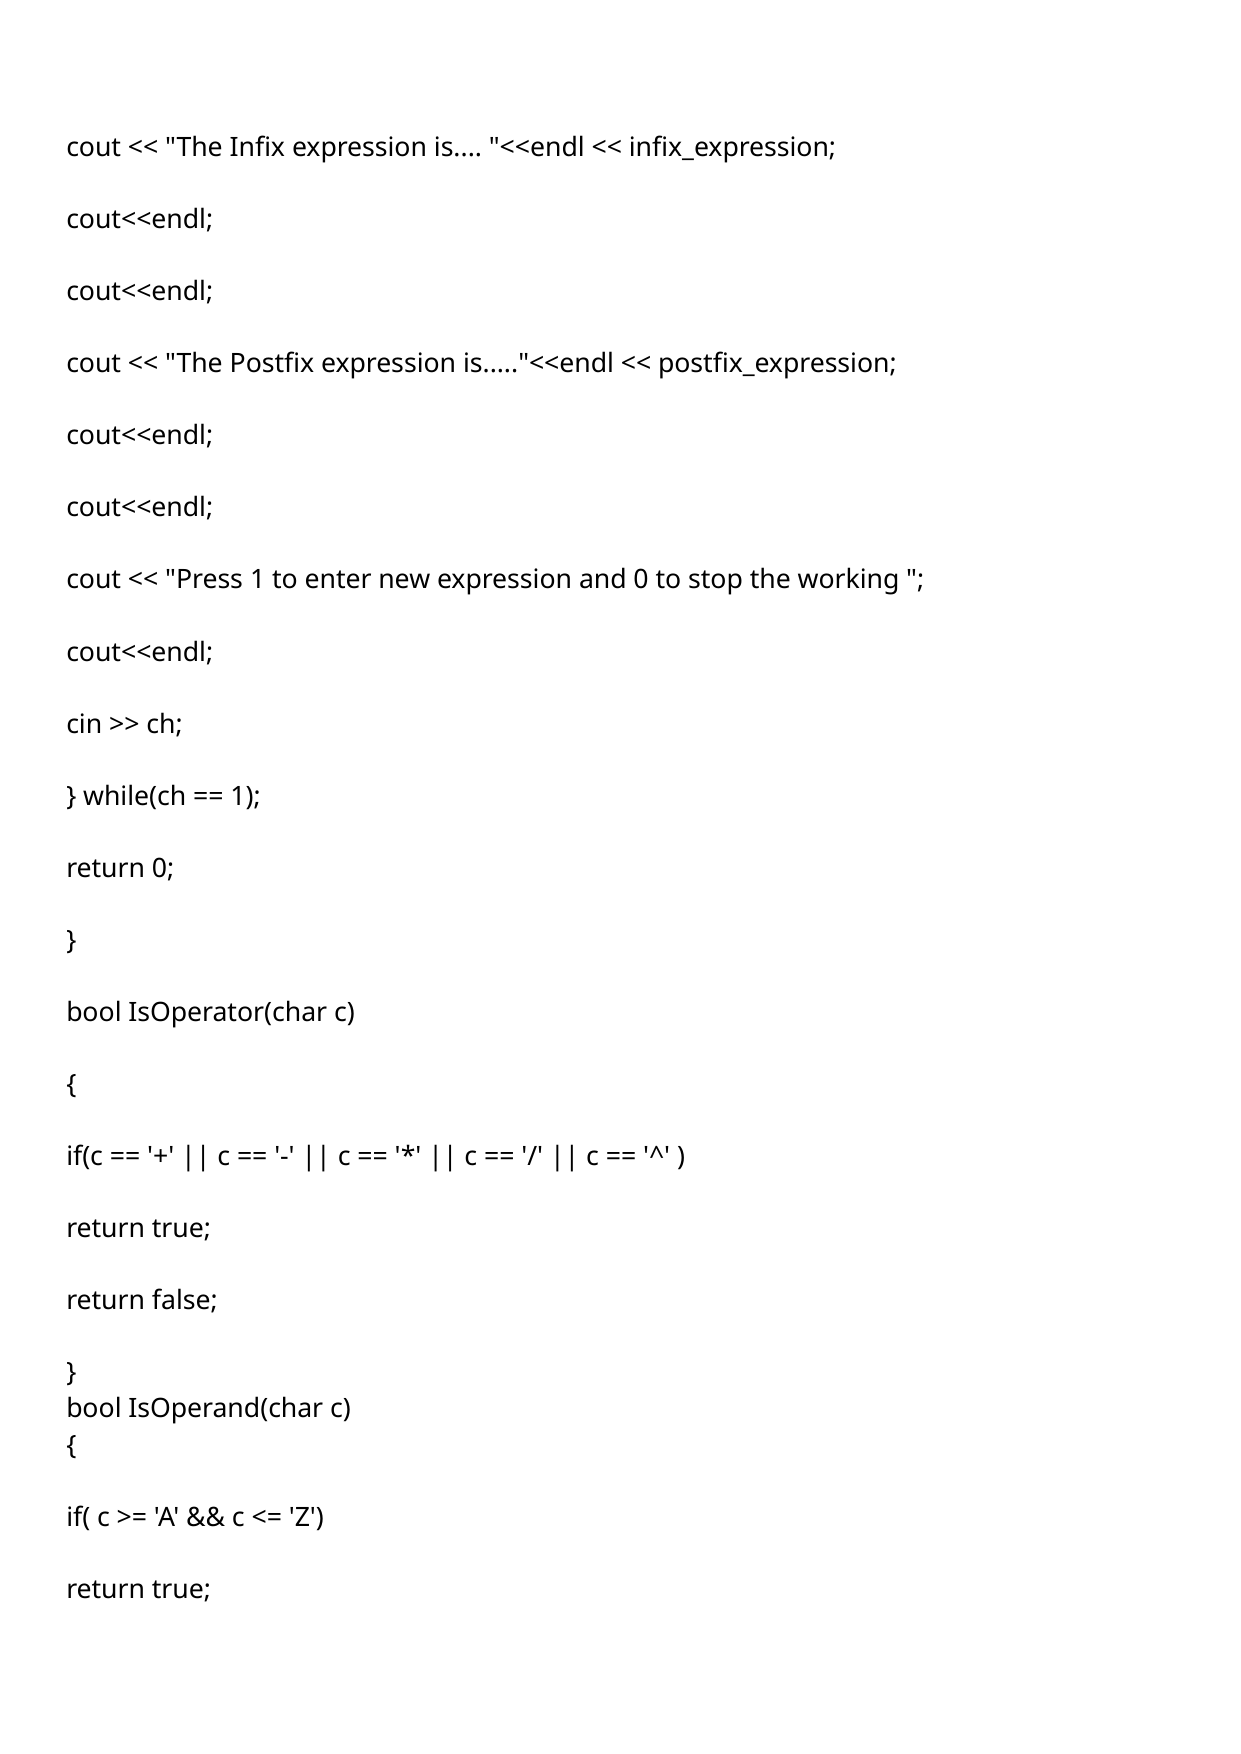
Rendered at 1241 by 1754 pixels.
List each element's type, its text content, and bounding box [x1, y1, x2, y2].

text { [66, 1426, 1122, 1462]
text { [66, 1065, 1122, 1101]
text cout << "The Infix expression is.... "<<endl << infix_expression; [66, 128, 1122, 164]
text if(c == '+' || c == '-' || c == '*' || c == '/' || c == '^' ) [66, 1137, 1122, 1173]
text cout<<endl; [66, 416, 1122, 452]
text if( c >= 'A' && c <= 'Z') [66, 1498, 1122, 1534]
text return true; [66, 1570, 1122, 1606]
text cout<<endl; [66, 488, 1122, 524]
text cout<<endl; [66, 632, 1122, 669]
text cout << "The Postfix expression is....."<<endl << postfix_expression; [66, 344, 1122, 380]
text return true; [66, 1209, 1122, 1245]
text return false; [66, 1281, 1122, 1317]
text } while(ch == 1); [66, 777, 1122, 813]
text cout<<endl; [66, 200, 1122, 236]
text } [66, 921, 1122, 957]
text bool IsOperator(char c) [66, 993, 1122, 1029]
text return 0; [66, 849, 1122, 885]
text cout<<endl; [66, 272, 1122, 308]
text bool IsOperand(char c) [66, 1389, 1122, 1426]
text cout << "Press 1 to enter new expression and 0 to stop the working "; [66, 560, 1122, 597]
text } [66, 1353, 1122, 1389]
text cin >> ch; [66, 704, 1122, 741]
